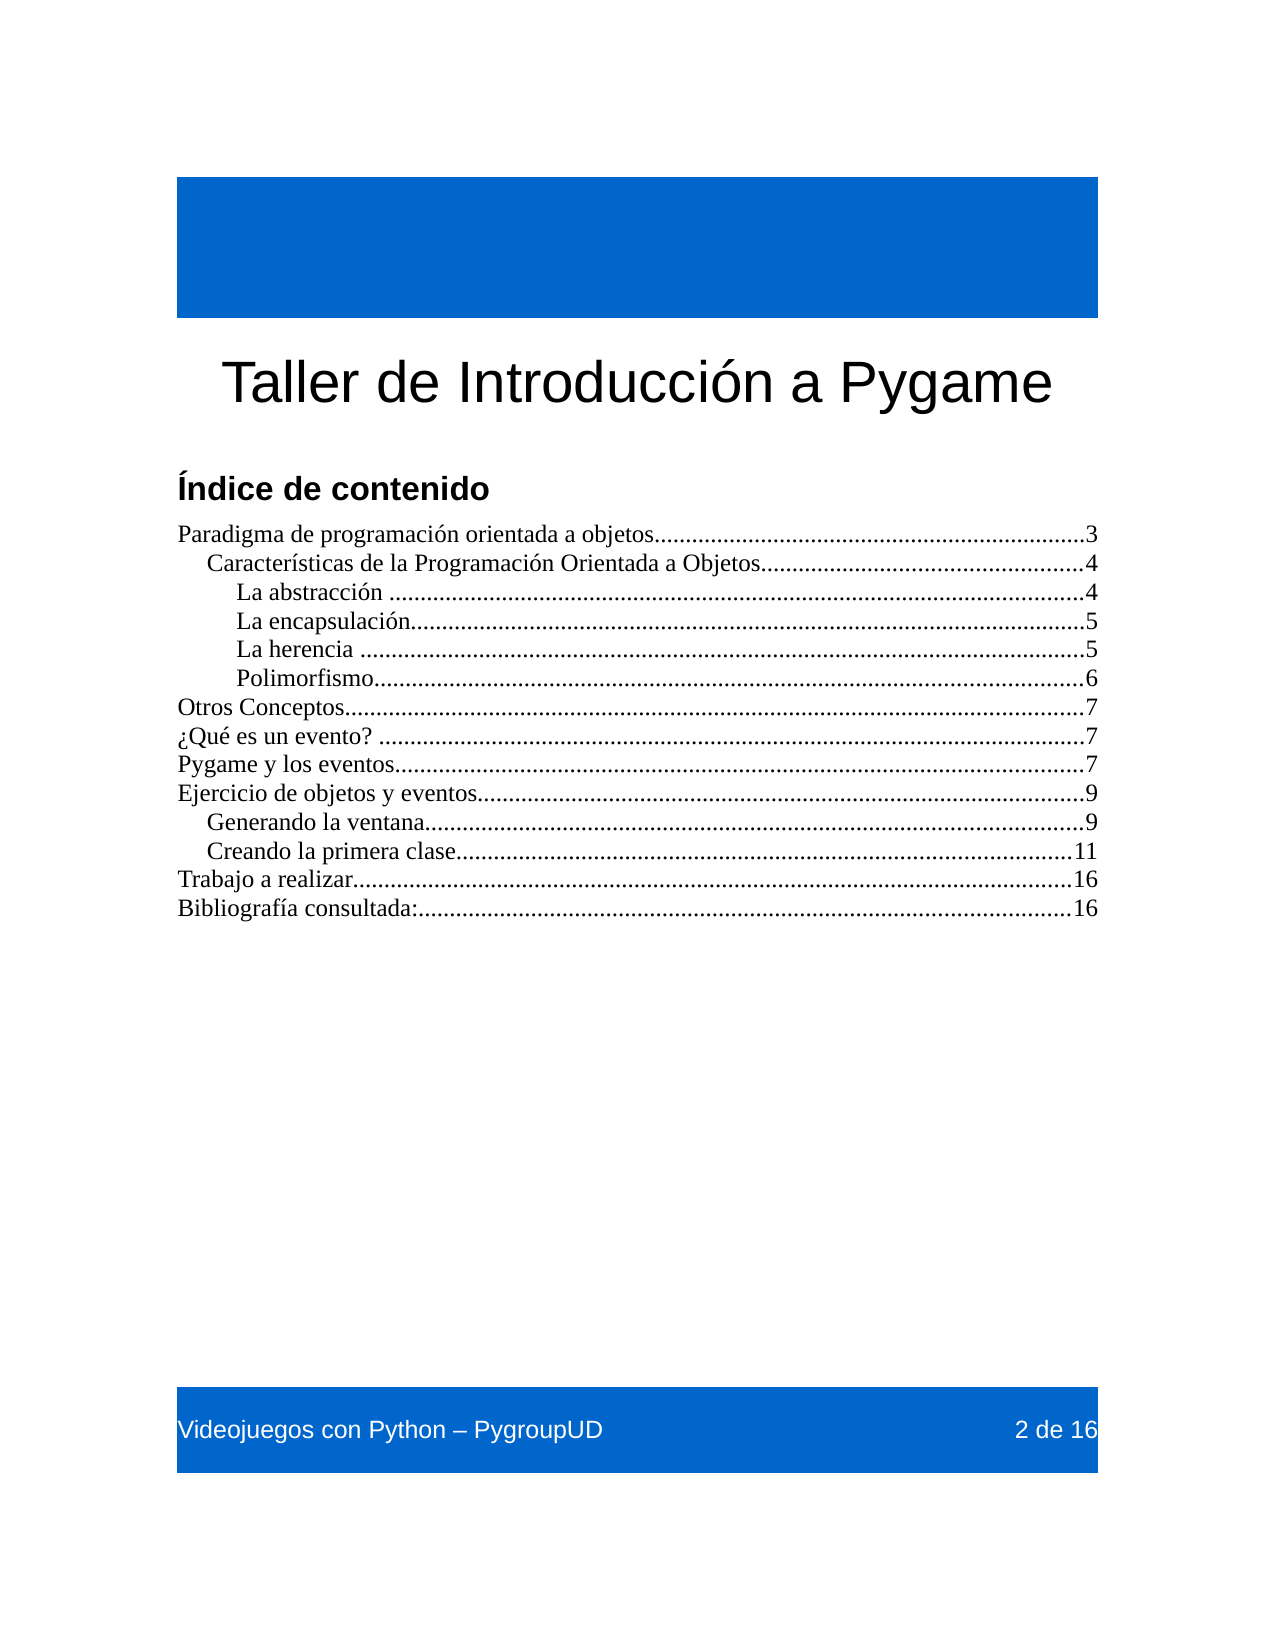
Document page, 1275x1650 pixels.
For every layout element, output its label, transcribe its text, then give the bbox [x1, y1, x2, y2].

text ¿Qué es un evento? 7 [177, 721, 1098, 749]
text Ejercicio de objetos y eventos 9 [177, 778, 1098, 807]
text Trabajo a realizar 16 [177, 864, 1098, 893]
subtitle Índice de contenido [177, 468, 1098, 507]
text Creando la primera clase 11 [207, 836, 1098, 864]
text Pygame y los eventos 7 [177, 749, 1098, 778]
text Polimorfismo 6 [236, 663, 1098, 692]
text Paradigma de programación orientada a objetos 3 [177, 519, 1098, 548]
text Generando la ventana 9 [207, 807, 1098, 836]
text La abstracción 4 [236, 577, 1098, 606]
text Bibliografía consultada: 16 [177, 893, 1098, 922]
text La encapsulación 5 [236, 606, 1098, 634]
text Características de la Programación Orientada a Objetos 4 [207, 548, 1098, 577]
text Otros Conceptos 7 [177, 692, 1098, 721]
text La herencia 5 [236, 634, 1098, 663]
text Taller de Introducción a Pygame [177, 348, 1098, 415]
